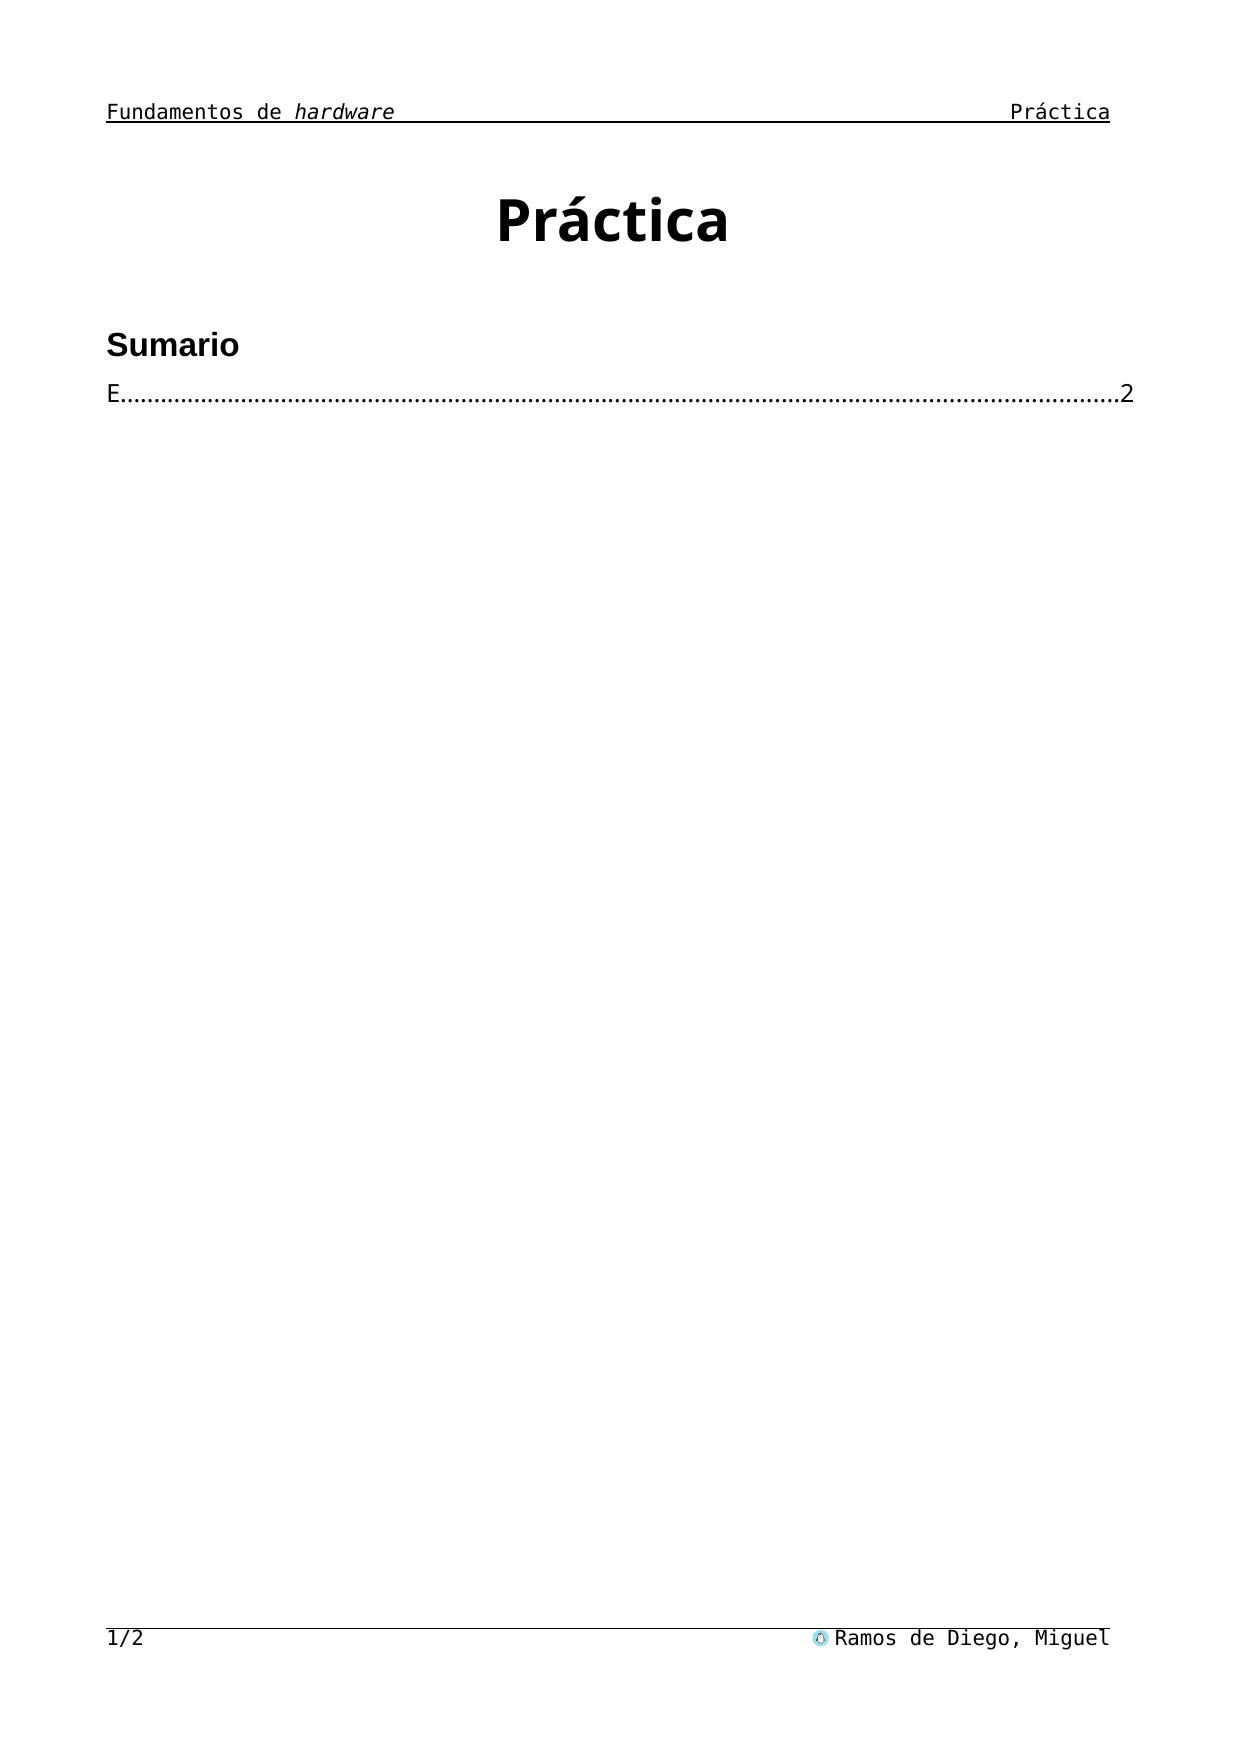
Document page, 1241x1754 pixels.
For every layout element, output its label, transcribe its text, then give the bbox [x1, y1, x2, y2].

subtitle Sumario [106, 325, 1134, 363]
text E 2 [106, 376, 1134, 410]
title Práctica [106, 179, 1134, 259]
